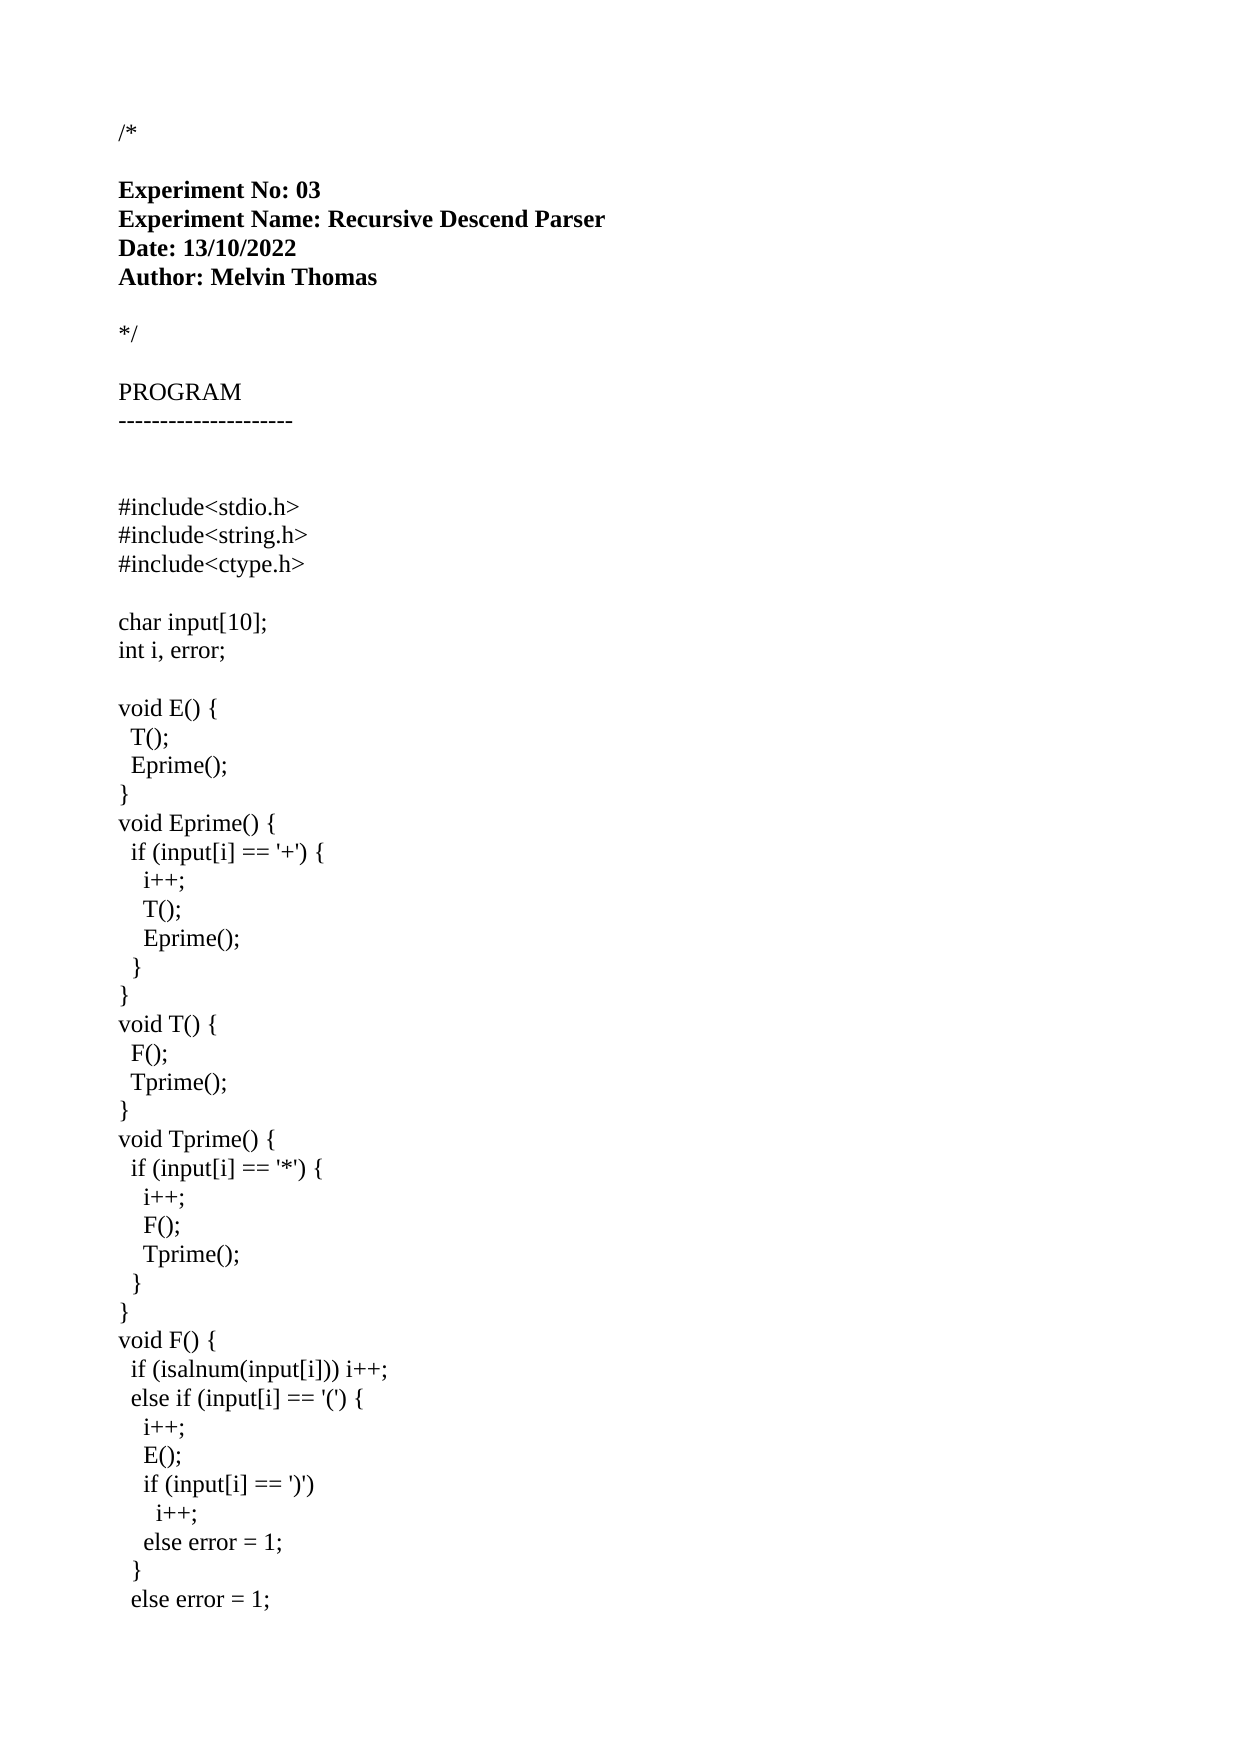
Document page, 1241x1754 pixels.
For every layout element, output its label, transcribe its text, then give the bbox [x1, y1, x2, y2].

text #include<stdio.h> [118, 492, 1122, 521]
text i++; [118, 1182, 1122, 1211]
text if (input[i] == '+') { [118, 837, 1122, 866]
text } [118, 1297, 1122, 1326]
text void Tprime() { [118, 1124, 1122, 1153]
text Author: Melvin Thomas [118, 262, 1122, 291]
text F(); [118, 1038, 1122, 1067]
text Eprime(); [118, 751, 1122, 779]
text T(); [118, 722, 1122, 751]
text if (isalnum(input[i])) i++; [118, 1354, 1122, 1383]
text } [118, 1096, 1122, 1124]
text else error = 1; [118, 1527, 1122, 1556]
text Tprime(); [118, 1239, 1122, 1268]
text PROGRAM [118, 377, 1122, 406]
text if (input[i] == ')') [118, 1469, 1122, 1498]
text /* [118, 118, 1122, 147]
text Eprime(); [118, 923, 1122, 952]
text void E() { [118, 693, 1122, 722]
text } [118, 952, 1122, 981]
text } [118, 1556, 1122, 1584]
text Date: 13/10/2022 [118, 233, 1122, 262]
text i++; [118, 1412, 1122, 1441]
text char input[10]; [118, 607, 1122, 636]
text if (input[i] == '*') { [118, 1153, 1122, 1182]
text */ [118, 319, 1122, 348]
text } [118, 981, 1122, 1009]
text int i, error; [118, 636, 1122, 664]
text F(); [118, 1211, 1122, 1239]
text i++; [118, 1498, 1122, 1527]
text else error = 1; [118, 1584, 1122, 1613]
text T(); [118, 894, 1122, 923]
text void T() { [118, 1009, 1122, 1038]
text E(); [118, 1441, 1122, 1469]
text else if (input[i] == '(') { [118, 1383, 1122, 1412]
text void Eprime() { [118, 808, 1122, 837]
text --------------------- [118, 406, 1122, 434]
text Tprime(); [118, 1067, 1122, 1096]
text #include<string.h> [118, 521, 1122, 549]
text Experiment No: 03 [118, 176, 1122, 204]
text } [118, 779, 1122, 808]
text } [118, 1268, 1122, 1297]
text void F() { [118, 1326, 1122, 1354]
text Experiment Name: Recursive Descend Parser [118, 204, 1122, 233]
text #include<ctype.h> [118, 549, 1122, 578]
text i++; [118, 866, 1122, 894]
